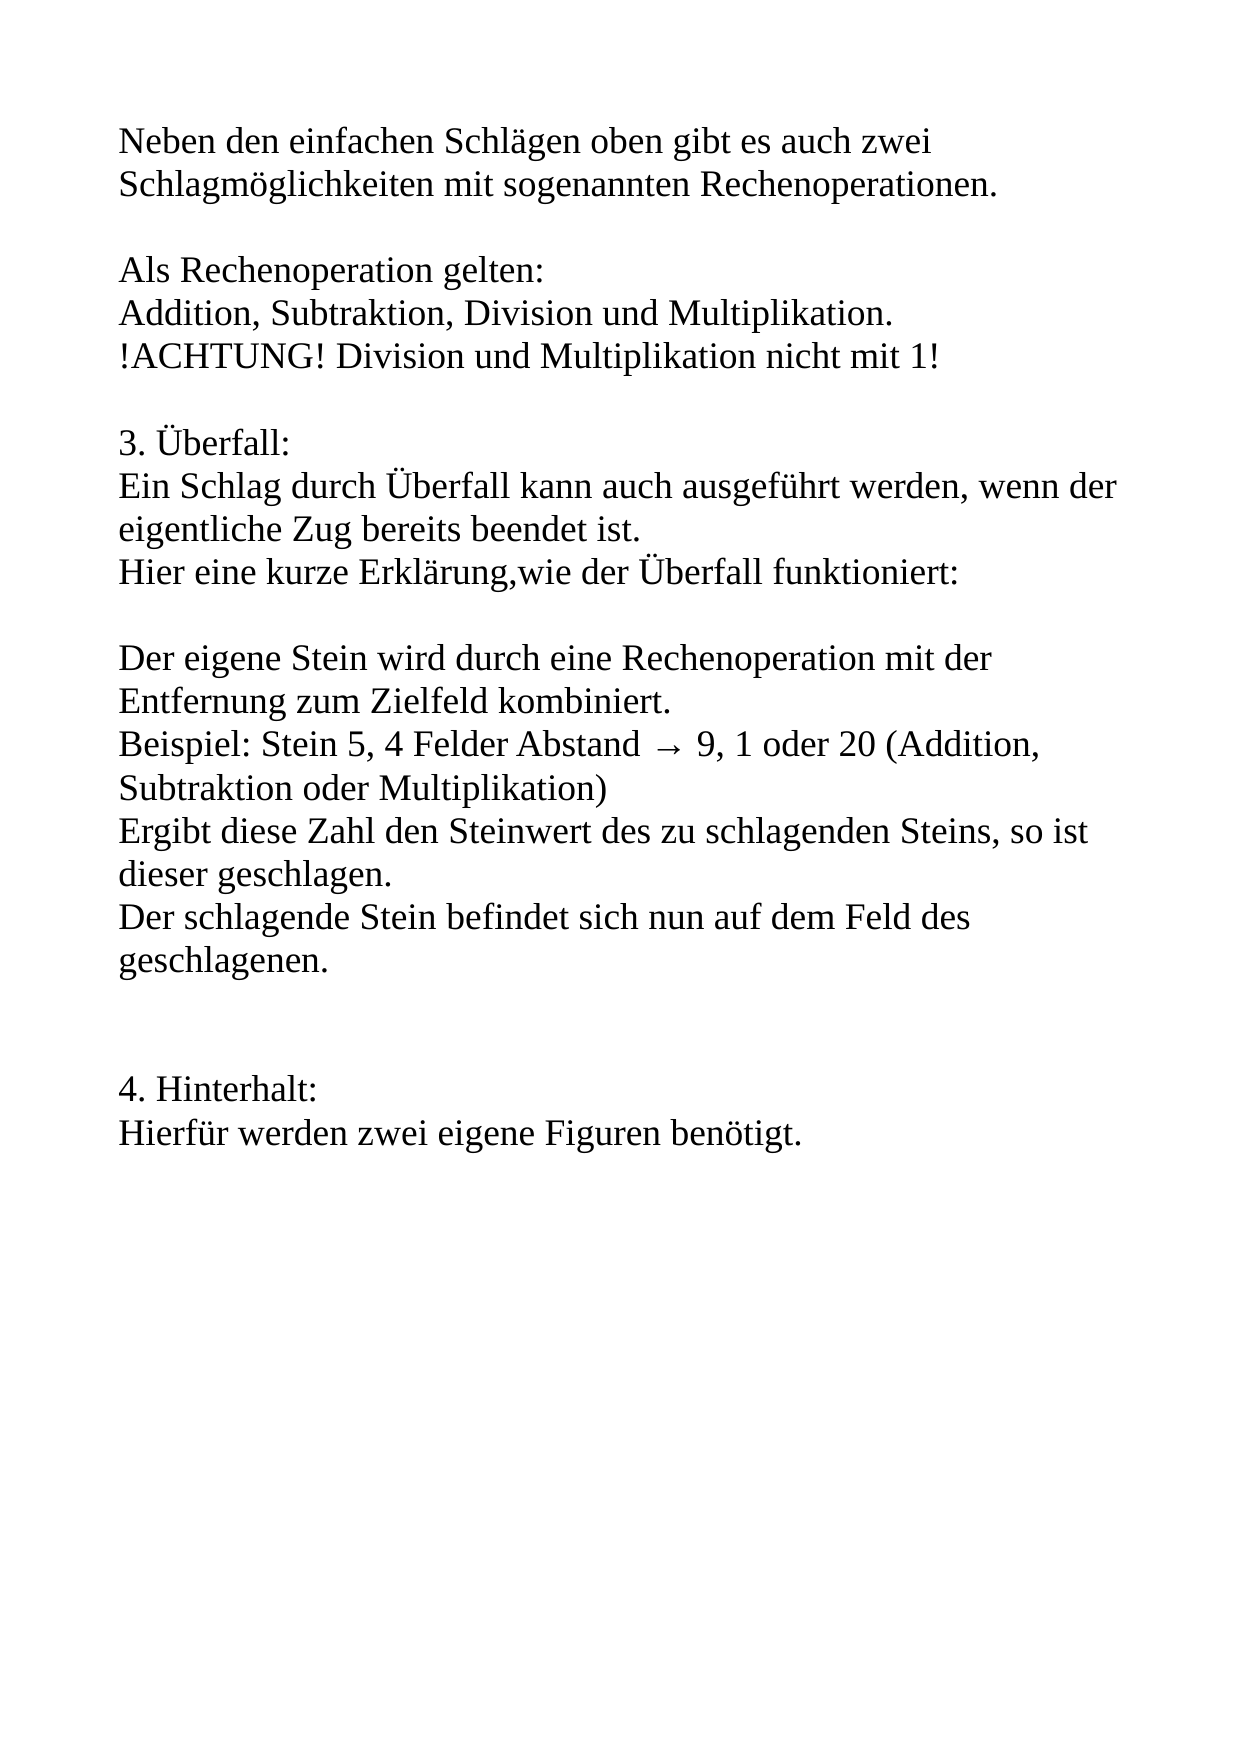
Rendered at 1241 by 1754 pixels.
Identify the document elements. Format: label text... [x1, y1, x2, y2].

text Ergibt diese Zahl den Steinwert des zu schlagenden Steins, so ist dieser geschlagen. [118, 808, 1122, 894]
text !ACHTUNG! Division und Multiplikation nicht mit 1! [118, 334, 1122, 377]
text Hier eine kurze Erklärung,wie der Überfall funktioniert: [118, 549, 1122, 592]
text Als Rechenoperation gelten: [118, 247, 1122, 291]
text Addition, Subtraktion, Division und Multiplikation. [118, 291, 1122, 334]
text Der eigene Stein wird durch eine Rechenoperation mit der Entfernung zum Zielfeld kombiniert. [118, 636, 1122, 722]
text Hierfür werden zwei eigene Figuren benötigt. [118, 1110, 1122, 1153]
text 4. Hinterhalt: [118, 1067, 1122, 1110]
text Beispiel: Stein 5, 4 Felder Abstand → 9, 1 oder 20 (Addition, Subtraktion oder Multiplikation) [118, 722, 1122, 808]
text Neben den einfachen Schlägen oben gibt es auch zwei Schlagmöglichkeiten mit sogenannten Rechenoperationen. [118, 118, 1122, 204]
text Der schlagende Stein befindet sich nun auf dem Feld des geschlagenen. [118, 894, 1122, 981]
text 3. Überfall: [118, 420, 1122, 463]
text Ein Schlag durch Überfall kann auch ausgeführt werden, wenn der eigentliche Zug bereits beendet ist. [118, 463, 1122, 549]
